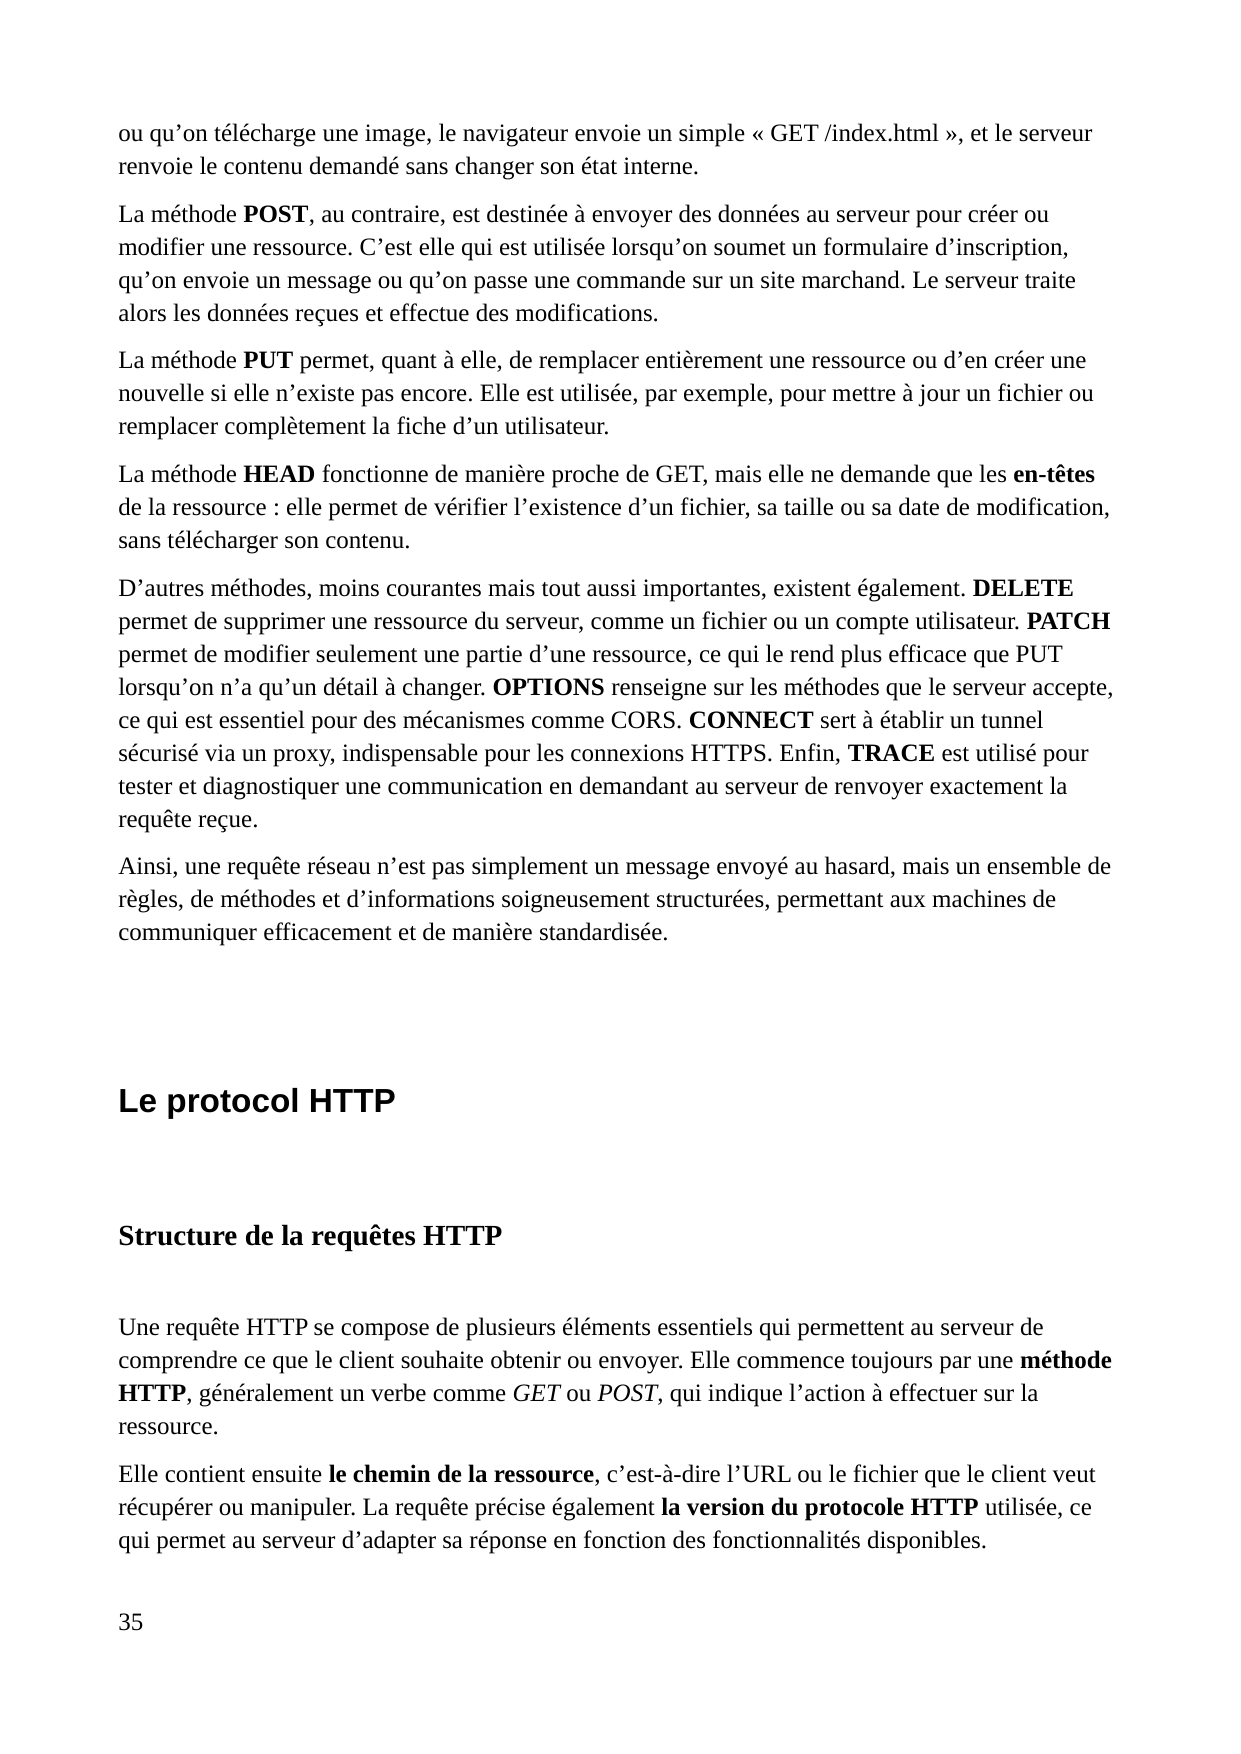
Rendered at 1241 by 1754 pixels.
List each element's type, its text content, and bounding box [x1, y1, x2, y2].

text D’autres méthodes, moins courantes mais tout aussi importantes, existent également. DELETE permet de supprimer une ressource du serveur, comme un fichier ou un compte utilisateur. PATCH permet de modifier seulement une partie d’une ressource, ce qui le rend plus efficace que PUT lorsqu’on n’a qu’un détail à changer. OPTIONS renseigne sur les méthodes que le serveur accepte, ce qui est essentiel pour des mécanismes comme CORS. CONNECT sert à établir un tunnel sécurisé via un proxy, indispensable pour les connexions HTTPS. Enfin, TRACE est utilisé pour tester et diagnostiquer une communication en demandant au serveur de renvoyer exactement la requête reçue. [118, 573, 1122, 833]
subtitle Structure de la requêtes HTTP [118, 1218, 1122, 1252]
text La méthode POST, au contraire, est destinée à envoyer des données au serveur pour créer ou modifier une ressource. C’est elle qui est utilisée lorsqu’on soumet un formulaire d’inscription, qu’on envoie un message ou qu’on passe une commande sur un site marchand. Le serveur traite alors les données reçues et effectue des modifications. [118, 199, 1122, 327]
text La méthode PUT permet, quant à elle, de remplacer entièrement une ressource ou d’en créer une nouvelle si elle n’existe pas encore. Elle est utilisée, par exemple, pour mettre à jour un fichier ou remplacer complètement la fiche d’un utilisateur. [118, 345, 1122, 440]
text Ainsi, une requête réseau n’est pas simplement un message envoyé au hasard, mais un ensemble de règles, de méthodes et d’informations soigneusement structurées, permettant aux machines de communiquer efficacement et de manière standardisée. [118, 851, 1122, 946]
text ou qu’on télécharge une image, le navigateur envoie un simple « GET /index.html », et le serveur renvoie le contenu demandé sans changer son état interne. [118, 118, 1122, 180]
subtitle Le protocol HTTP [118, 1081, 1122, 1119]
text Elle contient ensuite le chemin de la ressource, c’est-à-dire l’URL ou le fichier que le client veut récupérer ou manipuler. La requête précise également la version du protocole HTTP utilisée, ce qui permet au serveur d’adapter sa réponse en fonction des fonctionnalités disponibles. [118, 1459, 1122, 1553]
text La méthode HEAD fonctionne de manière proche de GET, mais elle ne demande que les en-têtes de la ressource : elle permet de vérifier l’existence d’un fichier, sa taille ou sa date de modification, sans télécharger son contenu. [118, 459, 1122, 554]
text Une requête HTTP se compose de plusieurs éléments essentiels qui permettent au serveur de comprendre ce que le client souhaite obtenir ou envoyer. Elle commence toujours par une méthode HTTP, généralement un verbe comme GET ou POST, qui indique l’action à effectuer sur la ressource. [118, 1312, 1122, 1440]
